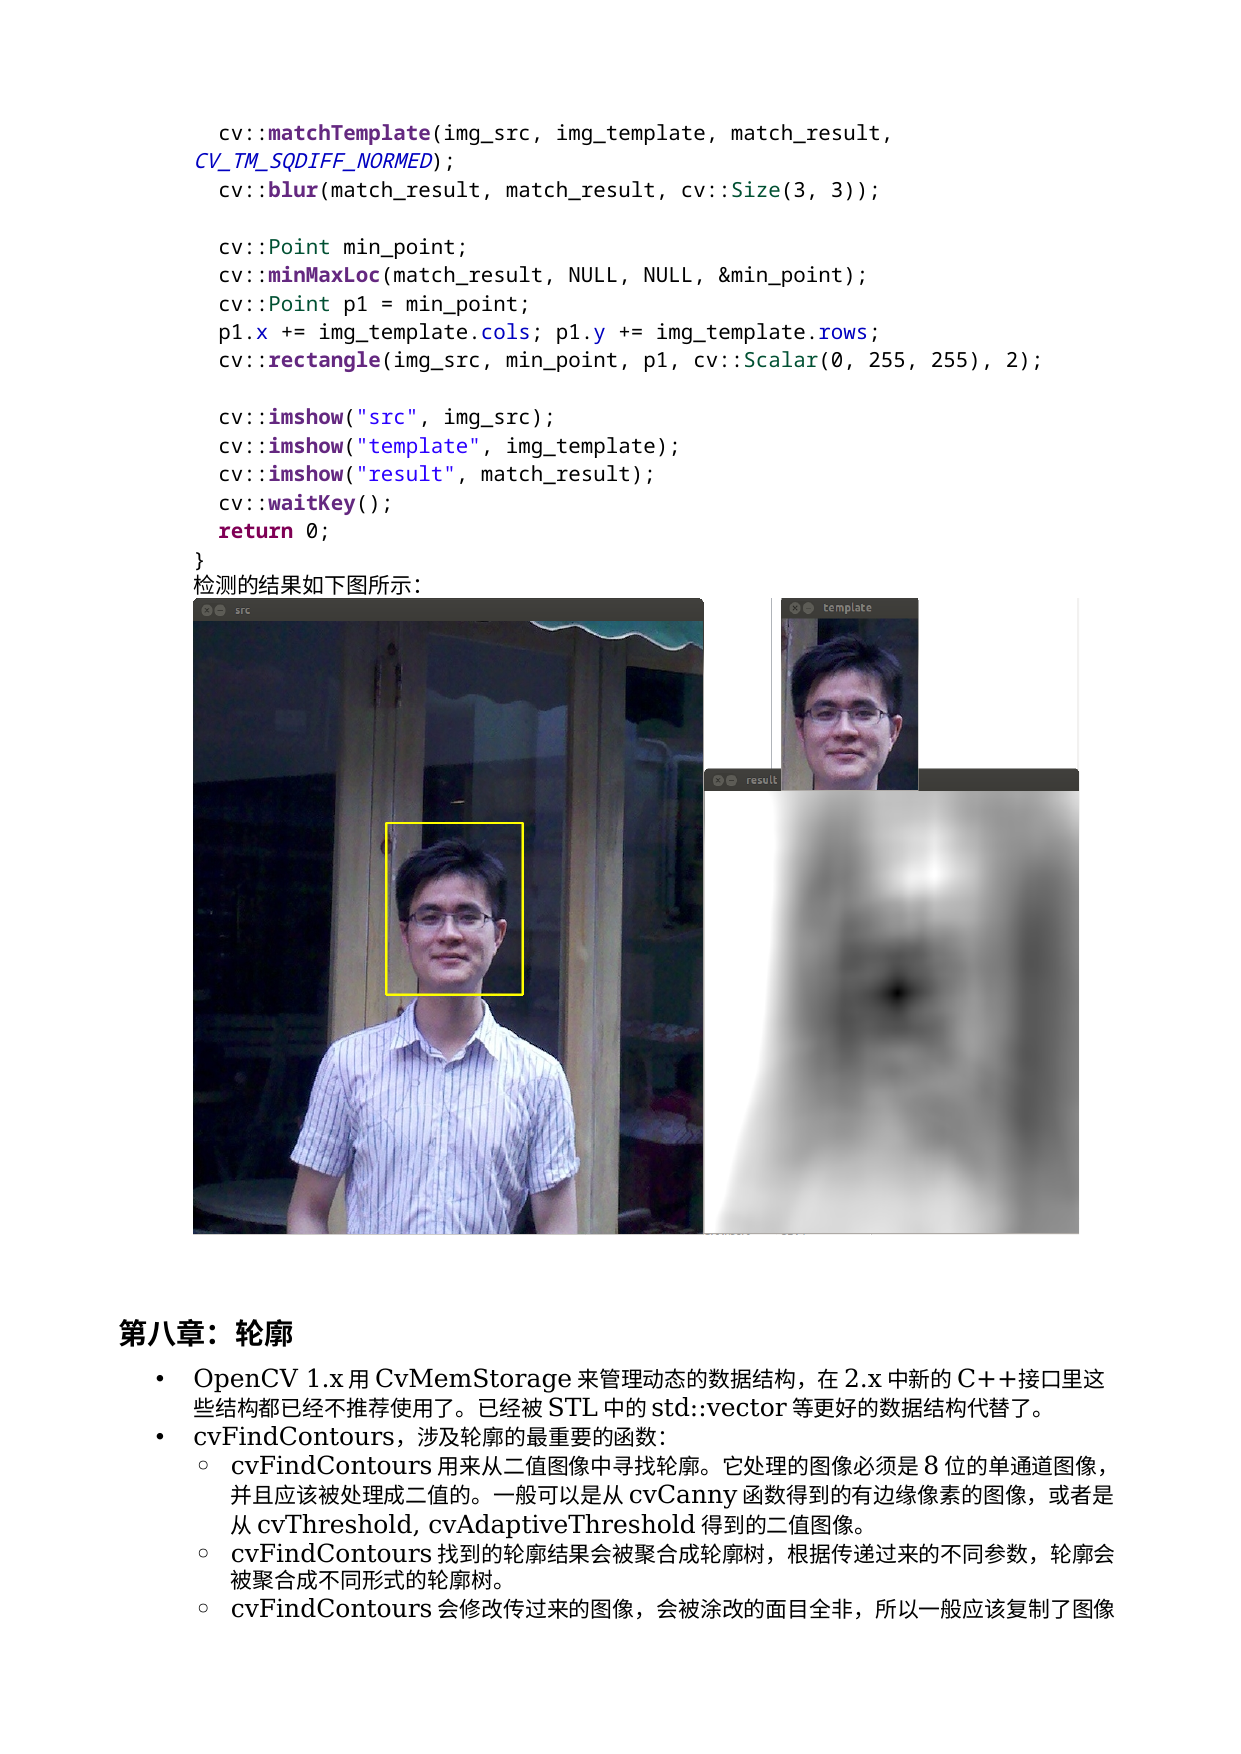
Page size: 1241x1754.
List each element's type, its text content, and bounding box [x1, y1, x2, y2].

list cvFindContours，涉及轮廓的最重要的函数： [156, 1422, 1122, 1452]
list OpenCV 1.x用CvMemStorage来管理动态的数据结构，在2.x中新的C++接口里这些结构都已经不推荐使用了。已经被STL中的std::vector等更好的数据结构代替了。 [156, 1364, 1122, 1422]
list cvFindContours找到的轮廓结果会被聚合成轮廓树，根据传递过来的不同参数，轮廓会被聚合成不同形式的轮廓树。 [193, 1539, 1122, 1594]
picture [193, 598, 1080, 1235]
subtitle 第八章：轮廓 [118, 1318, 1122, 1352]
list cvFindContours会修改传过来的图像，会被涂改的面目全非，所以一般应该复制了图像 [193, 1594, 1122, 1623]
list cvFindContours用来从二值图像中寻找轮廓。它处理的图像必须是8位的单通道图像，并且应该被处理成二值的。一般可以是从cvCanny函数得到的有边缘像素的图像，或者是从cvThreshold, cvAdaptiveThreshold得到的二值图像。 [193, 1452, 1122, 1539]
list cv::matchTemplate(img_src, img_template, match_result, CV_TM_SQDIFF_NORMED); cv::blur(match_result, match_result, cv::Size(3, 3)); cv::Point min_point; cv::minMaxLoc(match_result, NULL, NULL, &min_point); cv::Point p1 = min_point; p1.x += img_template.cols; p1.y += img_template.rows; cv::rectangle(img_src, min_point, p1, cv::Scalar(0, 255, 255), 2); cv::imshow("src", img_src); cv::imshow("template", img_template); cv::imshow("result", match_result); cv::waitKey(); return 0; } 检测的结果如下图所示： [156, 118, 1122, 1234]
